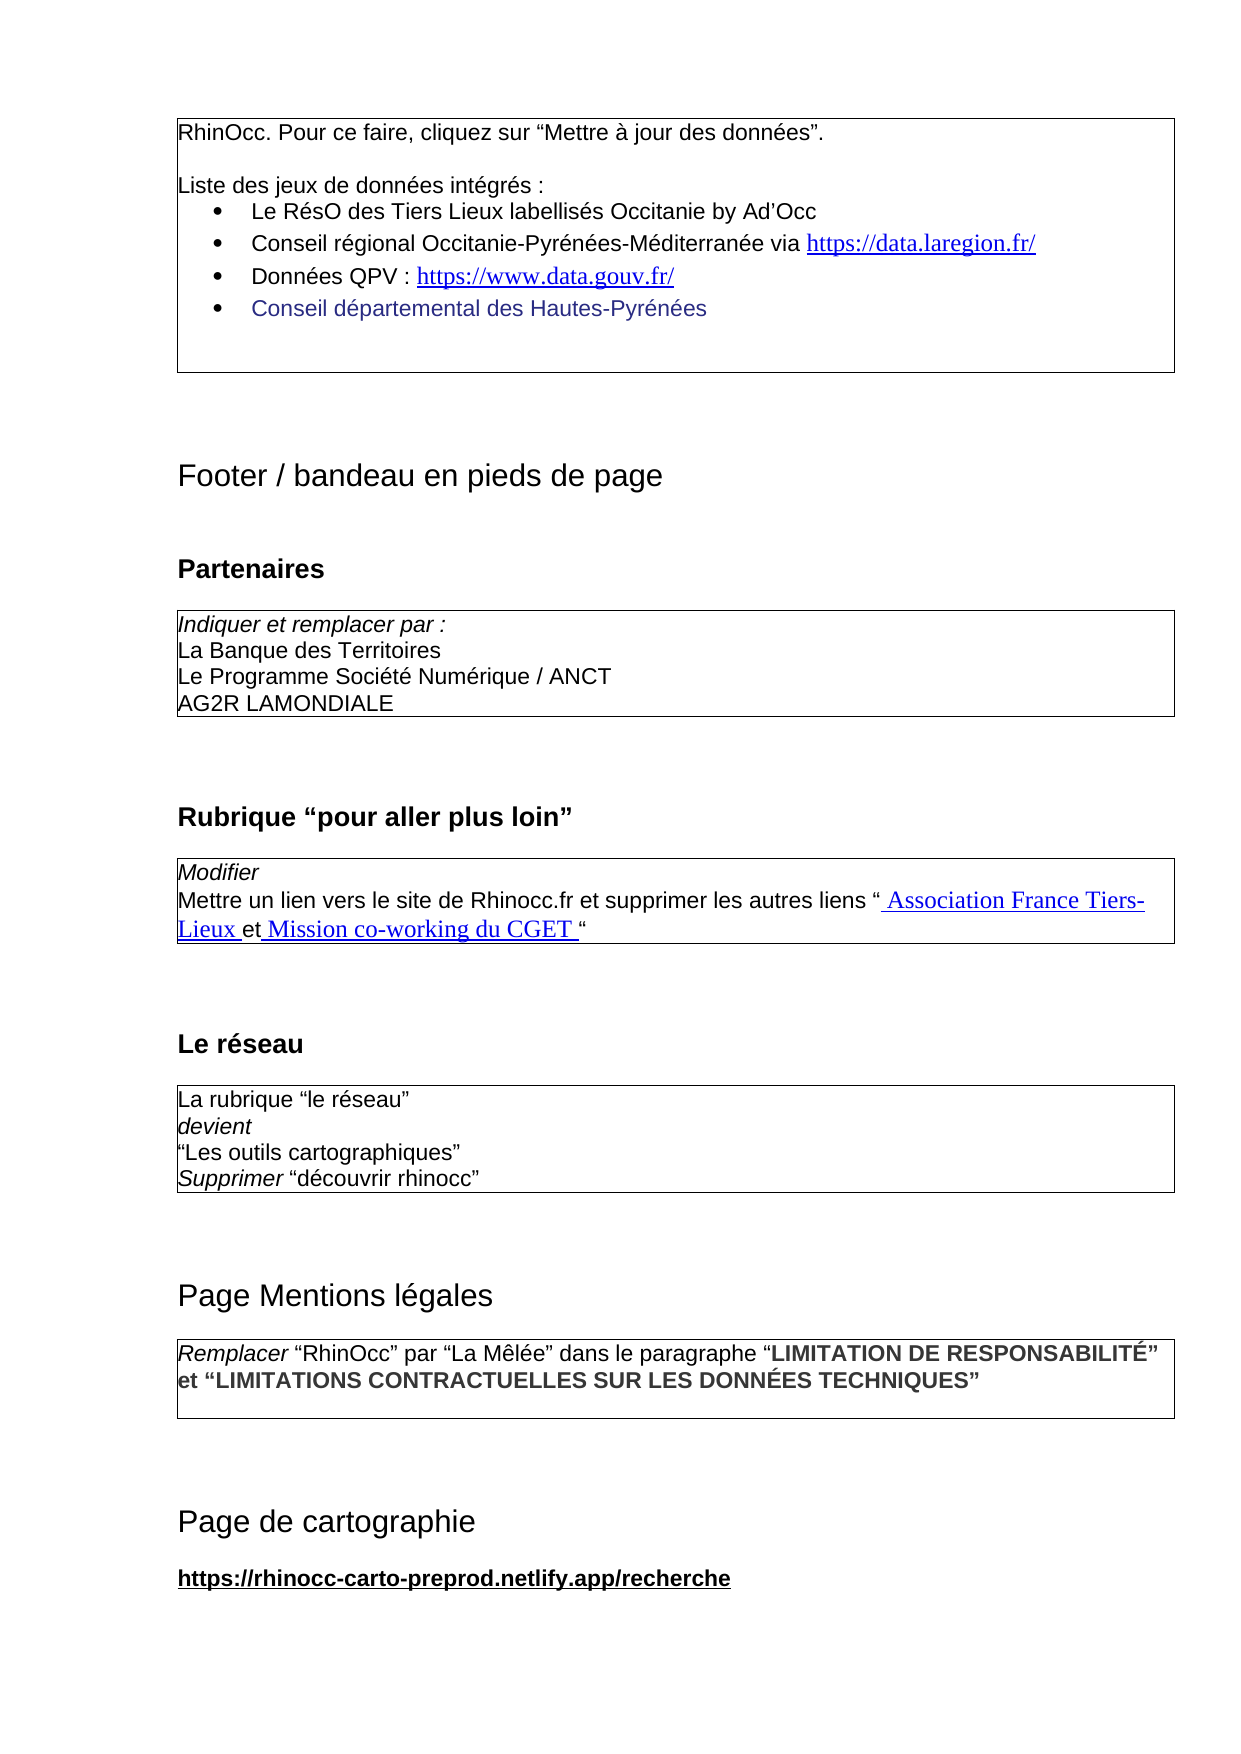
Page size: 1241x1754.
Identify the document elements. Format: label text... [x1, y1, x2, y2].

text Partenaires [177, 553, 1152, 584]
text https://rhinocc-carto-preprod.netlify.app/recherche [177, 1565, 1152, 1592]
text Le réseau [177, 1028, 1152, 1060]
table_header La rubrique “le réseau” devient “Les outils cartographiques” Supprimer “découvrir rhinocc” [178, 1086, 1174, 1192]
text Page Mentions légales [177, 1277, 1152, 1313]
table_header Modifier Mettre un lien vers le site de Rhinocc.fr et supprimer les autres liens “ Association France Tiers-Lieux et Mission co-working du CGET “ [178, 859, 1174, 943]
table_header Remplacer “RhinOcc” par “La Mêlée” dans le paragraphe “LIMITATION DE RESPONSABILITÉ” et “LIMITATIONS CONTRACTUELLES SUR LES DONNÉES TECHNIQUES” [178, 1340, 1174, 1418]
text Page de cartographie [177, 1503, 1152, 1539]
table_header RhinOcc. Pour ce faire, cliquez sur “Mettre à jour des données”. Liste des jeux de données intégrés : Le RésO des Tiers Lieux labellisés Occitanie by Ad’Occ Conseil régional Occitanie-Pyrénées-Méditerranée via https://data.laregion.fr/ Données QPV : https://www.data.gouv.fr/ Conseil départemental des Hautes-Pyrénées [178, 119, 1174, 372]
text Rubrique “pour aller plus loin” [177, 801, 1152, 833]
text Footer / bandeau en pieds de page [177, 457, 1152, 493]
table_header Indiquer et remplacer par : La Banque des Territoires Le Programme Société Numérique / ANCT AG2R LAMONDIALE [178, 611, 1174, 716]
